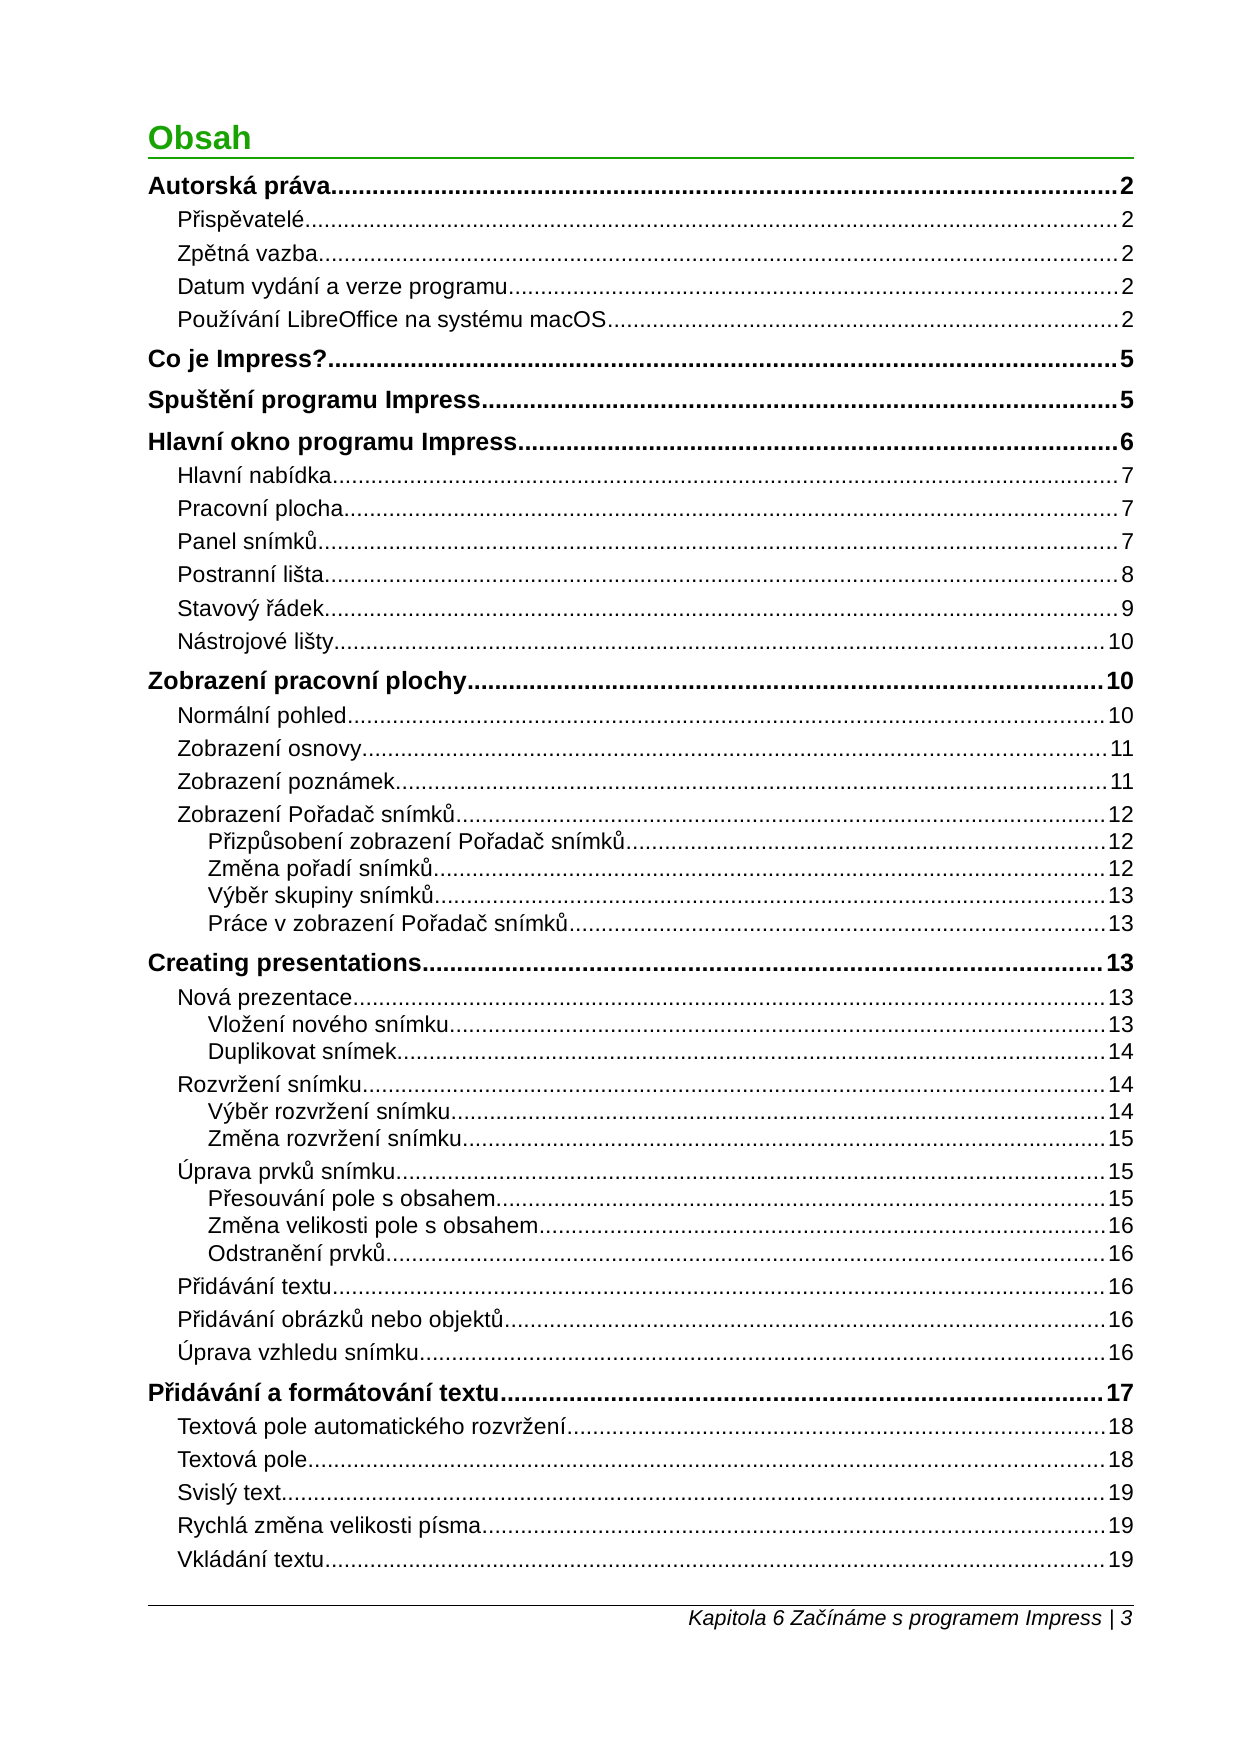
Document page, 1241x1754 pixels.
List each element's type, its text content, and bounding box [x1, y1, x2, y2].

text Zpětná vazba 2 [177, 239, 1134, 266]
text Přispěvatelé 2 [177, 206, 1134, 233]
text Výběr rozvržení snímku 14 [208, 1097, 1134, 1124]
text Nová prezentace 13 [177, 983, 1134, 1010]
text Zobrazení poznámek 11 [177, 767, 1134, 794]
text Datum vydání a verze programu 2 [177, 272, 1134, 299]
text Panel snímků 7 [177, 528, 1134, 555]
text Změna velikosti pole s obsahem 16 [208, 1212, 1134, 1239]
text Postranní lišta 8 [177, 561, 1134, 588]
text Textová pole 18 [177, 1446, 1134, 1473]
text Používání LibreOffice na systému macOS 2 [177, 305, 1134, 332]
text Vkládání textu 19 [177, 1545, 1134, 1572]
text Zobrazení Pořadač snímků 12 [177, 801, 1134, 828]
text Zobrazení pracovní plochy 10 [148, 666, 1134, 695]
text Přidávání obrázků nebo objektů 16 [177, 1305, 1134, 1332]
text Spuštění programu Impress 5 [148, 385, 1134, 414]
text Přesouvání pole s obsahem 15 [208, 1185, 1134, 1212]
text Duplikovat snímek 14 [208, 1037, 1134, 1064]
subtitle Obsah [148, 118, 1134, 157]
text Svislý text 19 [177, 1479, 1134, 1506]
text Co je Impress? 5 [148, 344, 1134, 373]
text Nástrojové lišty 10 [177, 627, 1134, 654]
text Přizpůsobení zobrazení Pořadač snímků 12 [208, 828, 1134, 855]
text Hlavní okno programu Impress 6 [148, 426, 1134, 455]
text Práce v zobrazení Pořadač snímků 13 [208, 909, 1134, 936]
text Zobrazení osnovy 11 [177, 734, 1134, 761]
text Přidávání a formátování textu 17 [148, 1377, 1134, 1406]
text Vložení nového snímku 13 [208, 1010, 1134, 1037]
text Výběr skupiny snímků 13 [208, 882, 1134, 909]
text Normální pohled 10 [177, 701, 1134, 728]
text Hlavní nabídka 7 [177, 461, 1134, 488]
text Změna pořadí snímků 12 [208, 855, 1134, 882]
text Rychlá změna velikosti písma 19 [177, 1512, 1134, 1539]
text Creating presentations 13 [148, 948, 1134, 977]
text Úprava prvků snímku 15 [177, 1158, 1134, 1185]
text Přidávání textu 16 [177, 1272, 1134, 1299]
text Změna rozvržení snímku 15 [208, 1124, 1134, 1152]
text Rozvržení snímku 14 [177, 1070, 1134, 1097]
text Úprava vzhledu snímku 16 [177, 1338, 1134, 1365]
text Stavový řádek 9 [177, 594, 1134, 621]
text Autorská práva 2 [148, 171, 1134, 200]
text Odstranění prvků 16 [208, 1239, 1134, 1266]
text Pracovní plocha 7 [177, 494, 1134, 522]
text Textová pole automatického rozvržení 18 [177, 1412, 1134, 1439]
